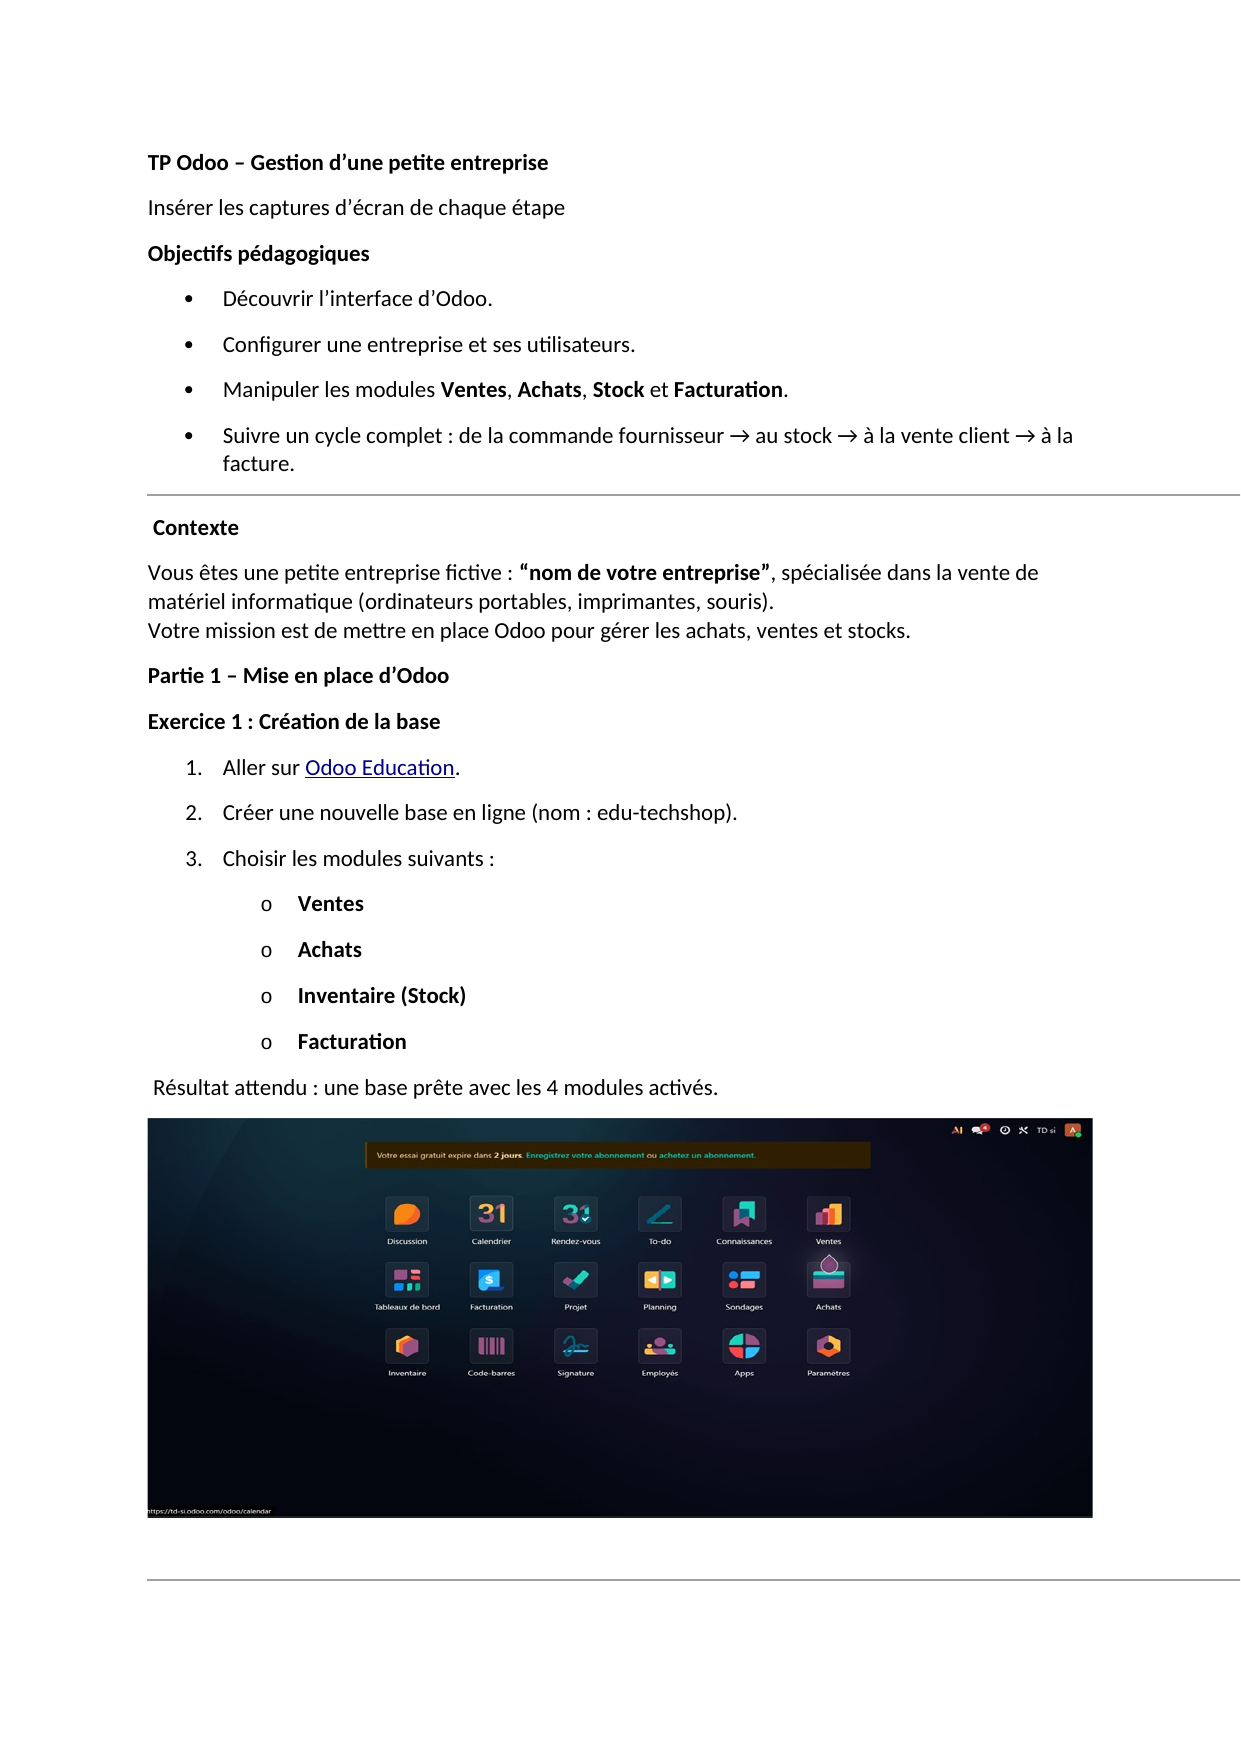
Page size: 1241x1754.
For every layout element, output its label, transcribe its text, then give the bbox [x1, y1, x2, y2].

list Inventaire (Stock) [260, 981, 1093, 1010]
text Vous êtes une petite entreprise fictive : “nom de votre entreprise”, spécialisée dans la vente de matériel informatique (ordinateurs portables, imprimantes, souris). Votre mission est de mettre en place Odoo pour gérer les achats, ventes et stocks. [148, 558, 1093, 644]
list Découvrir l’interface d’Odoo. [185, 284, 1093, 312]
list Manipuler les modules Ventes, Achats, Stock et Facturation. [185, 375, 1093, 403]
text Insérer les captures d’écran de chaque étape [148, 193, 1093, 221]
list Ventes [260, 889, 1093, 918]
text Résultat attendu : une base prête avec les 4 modules activés. [148, 1073, 1093, 1101]
text Objectifs pédagogiques [148, 239, 1093, 267]
list Configurer une entreprise et ses utilisateurs. [185, 330, 1093, 358]
list Facturation [260, 1027, 1093, 1056]
list Choisir les modules suivants : [185, 844, 1093, 872]
text Partie 1 – Mise en place d’Odoo [148, 662, 1093, 690]
list Achats [260, 935, 1093, 964]
list Aller sur Odoo Education. [185, 753, 1093, 781]
list Suivre un cycle complet : de la commande fournisseur → au stock → à la vente client → à la facture. [185, 421, 1093, 478]
text Contexte [148, 513, 1093, 541]
text Exercice 1 : Création de la base [148, 707, 1093, 735]
list Créer une nouvelle base en ligne (nom : edu-techshop). [185, 798, 1093, 826]
text TP Odoo – Gestion d’une petite entreprise [148, 148, 1093, 176]
